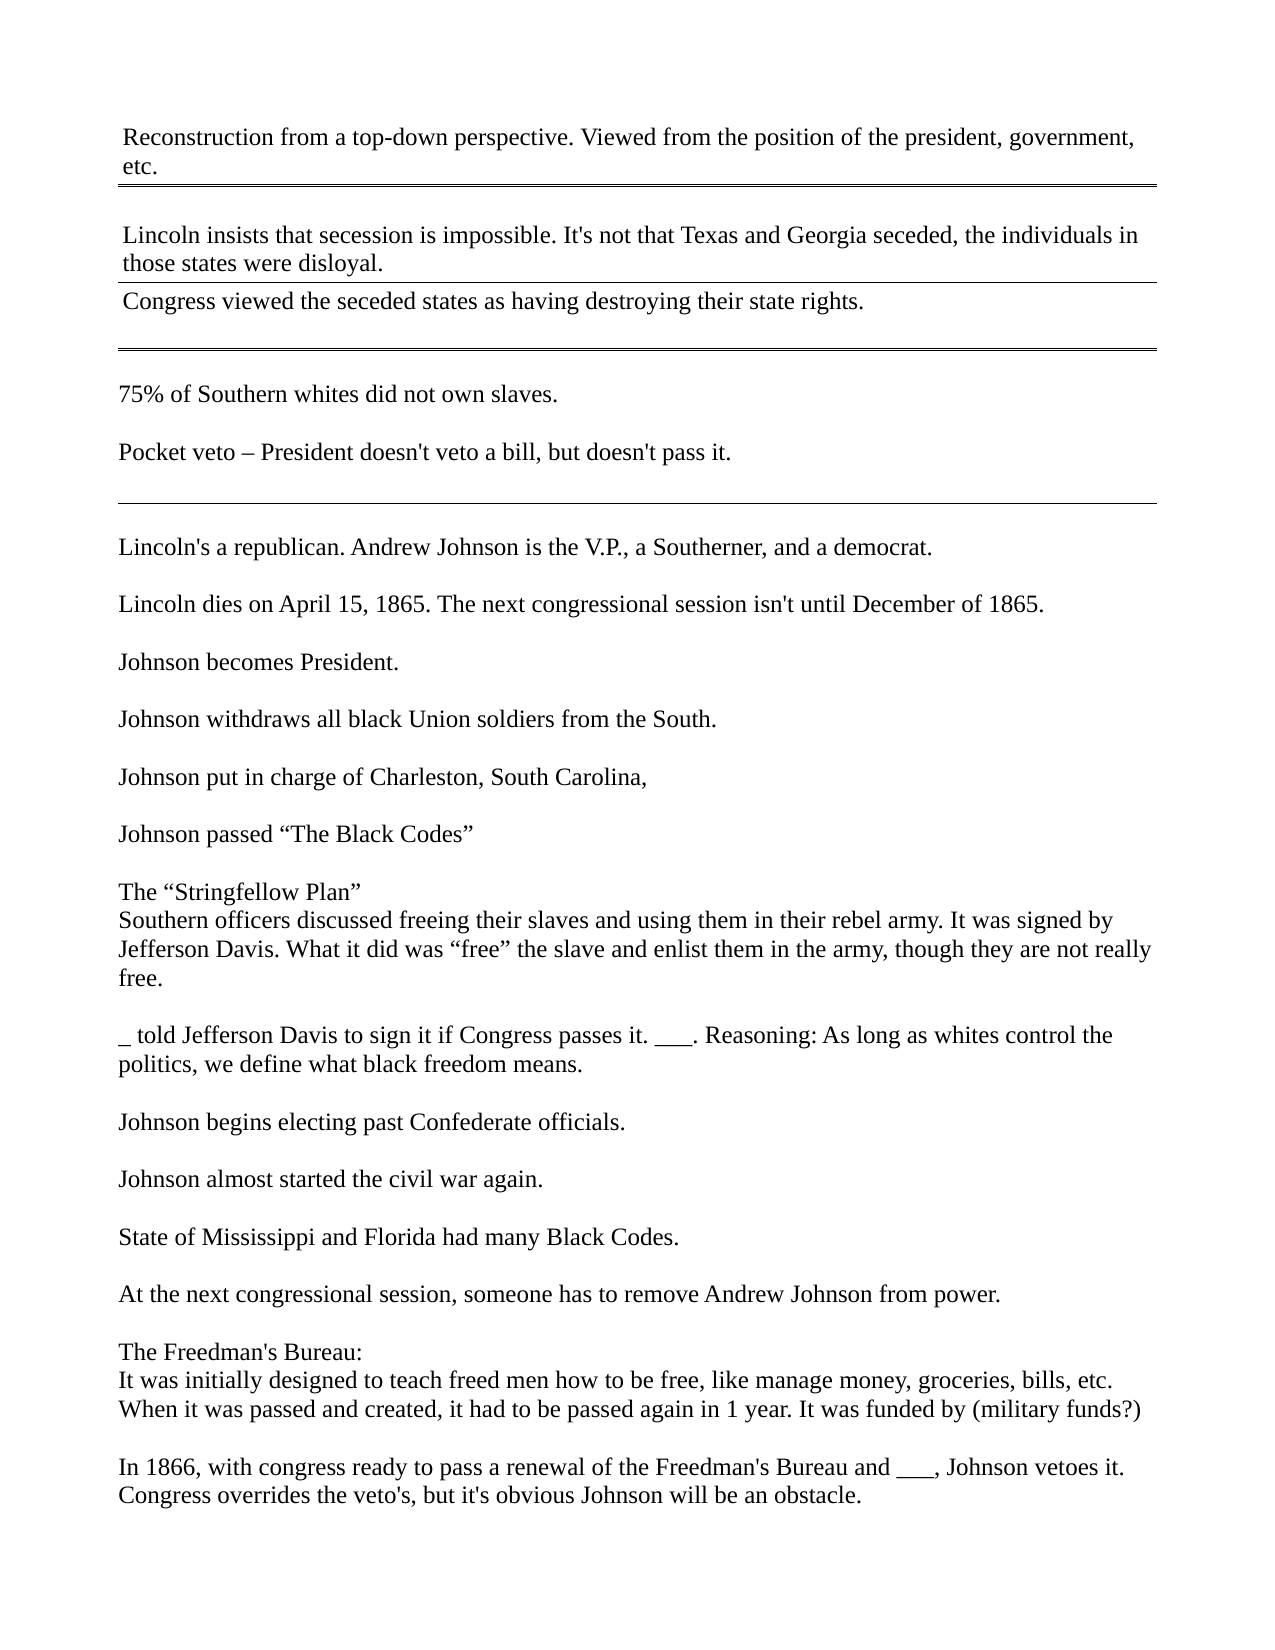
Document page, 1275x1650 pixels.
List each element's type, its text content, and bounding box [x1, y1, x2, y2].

text Johnson becomes President. [118, 647, 1157, 675]
text Lincoln's a republican. Andrew Johnson is the V.P., a Southerner, and a democrat. [118, 532, 1157, 560]
text Johnson passed “The Black Codes” [118, 819, 1157, 848]
text Johnson put in charge of Charleston, South Carolina, [118, 762, 1157, 790]
text Southern officers discussed freeing their slaves and using them in their rebel army. It was signed by Jefferson Davis. What it did was “free” the slave and enlist them in the army, though they are not really free. [118, 905, 1157, 992]
text It was initially designed to teach freed men how to be free, like manage money, groceries, bills, etc. [118, 1365, 1157, 1394]
text When it was passed and created, it had to be passed again in 1 year. It was funded by (military funds?) [118, 1394, 1157, 1423]
text In 1866, with congress ready to pass a renewal of the Freedman's Bureau and ___, Johnson vetoes it. Congress overrides the veto's, but it's obvious Johnson will be an obstacle. [118, 1452, 1157, 1509]
text State of Mississippi and Florida had many Black Codes. [118, 1222, 1157, 1250]
text Johnson almost started the civil war again. [118, 1164, 1157, 1193]
text Pocket veto – President doesn't veto a bill, but doesn't pass it. [118, 437, 1157, 465]
text Johnson withdraws all black Union soldiers from the South. [118, 704, 1157, 733]
text Lincoln dies on April 15, 1865. The next congressional session isn't until December of 1865. [118, 589, 1157, 618]
text Lincoln insists that secession is impossible. It's not that Texas and Georgia seceded, the individuals in those states were disloyal. [118, 187, 1157, 282]
text The “Stringfellow Plan” [118, 877, 1157, 905]
text Reconstruction from a top-down perspective. Viewed from the position of the president, government, etc. [118, 118, 1157, 184]
text _ told Jefferson Davis to sign it if Congress passes it. ___. Reasoning: As long as whites control the politics, we define what black freedom means. [118, 1020, 1157, 1078]
text 75% of Southern whites did not own slaves. [118, 379, 1157, 408]
text Johnson begins electing past Confederate officials. [118, 1107, 1157, 1135]
text At the next congressional session, someone has to remove Andrew Johnson from power. [118, 1279, 1157, 1308]
text Congress viewed the seceded states as having destroying their state rights. [118, 283, 1157, 348]
text The Freedman's Bureau: [118, 1337, 1157, 1365]
